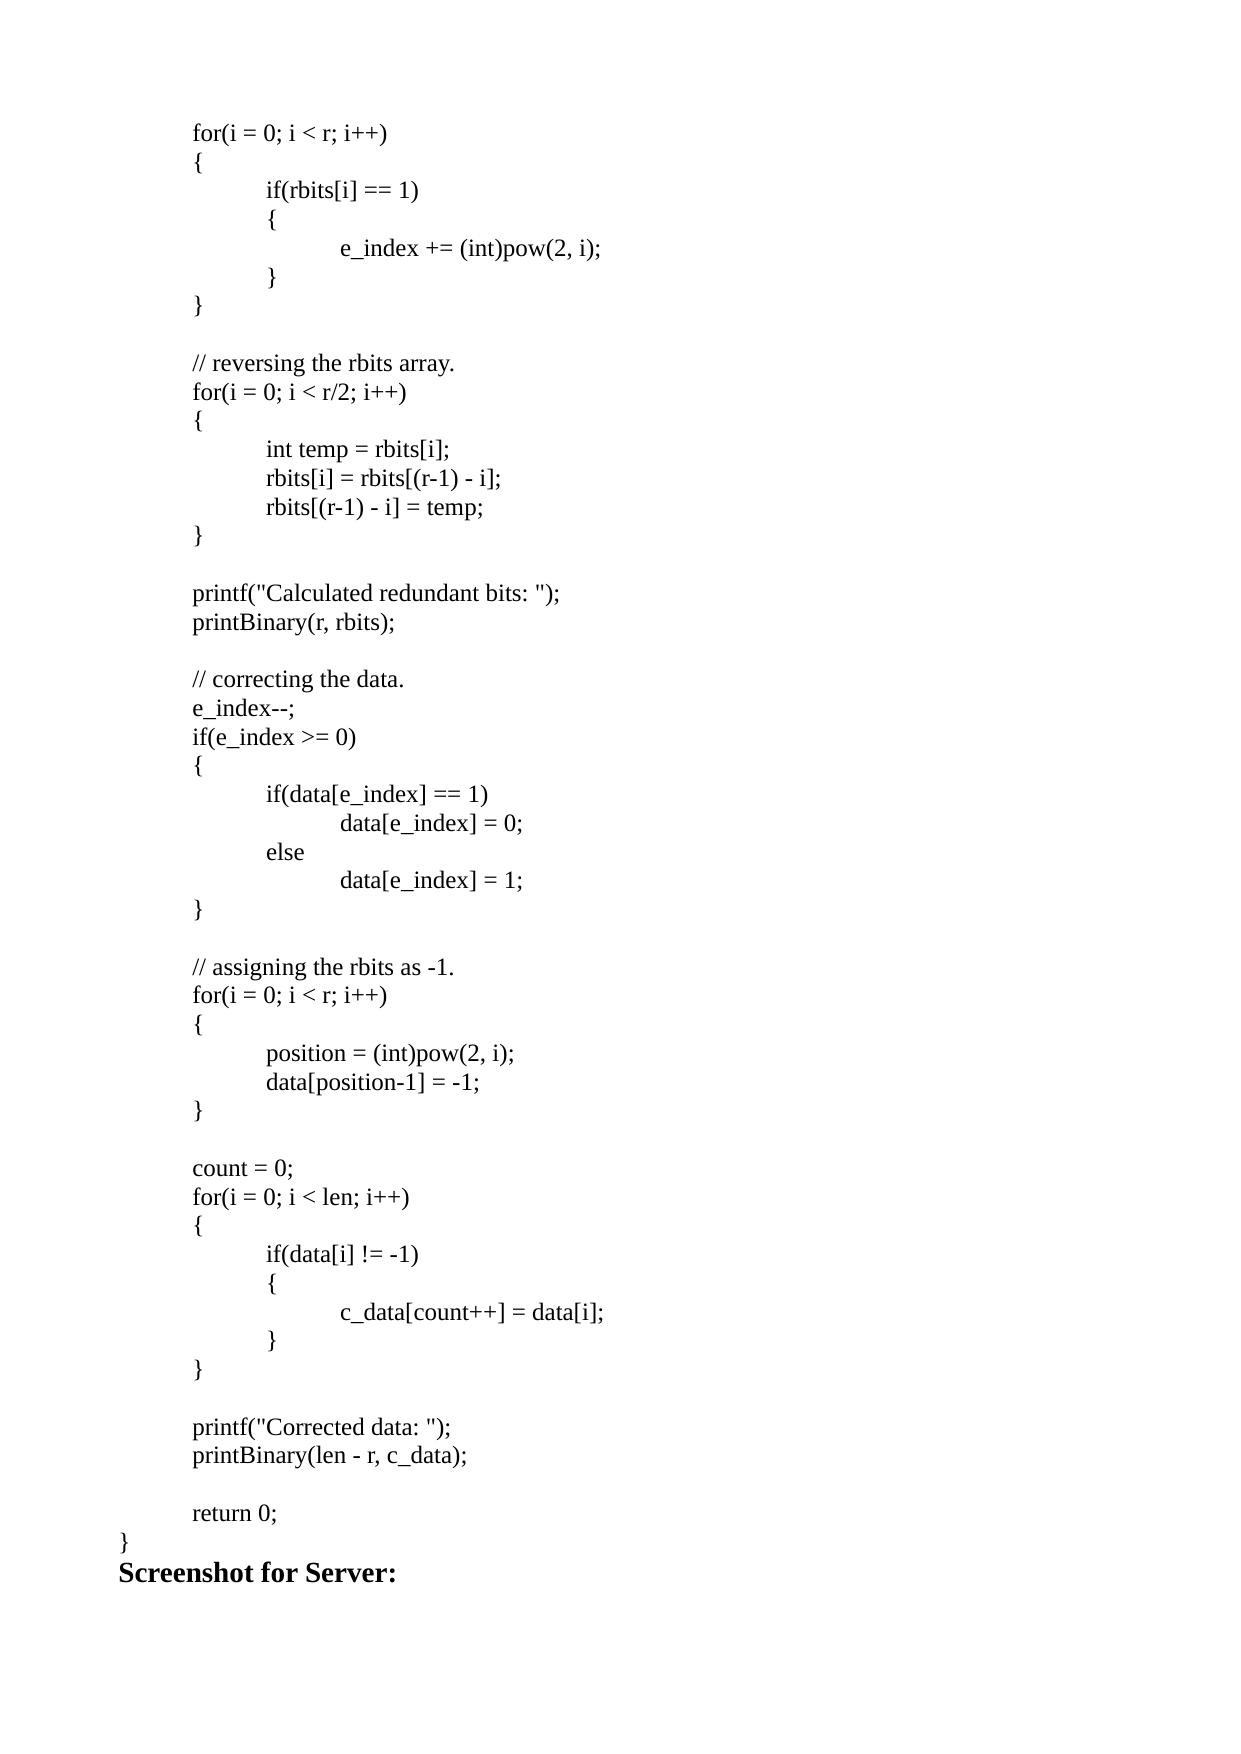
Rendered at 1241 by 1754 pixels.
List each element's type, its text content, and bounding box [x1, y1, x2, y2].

text printBinary(len - r, c_data); [118, 1441, 1122, 1469]
text } [118, 1527, 1122, 1556]
text } [118, 291, 1122, 319]
text for(i = 0; i < r/2; i++) [118, 377, 1122, 406]
text if(e_index >= 0) [118, 722, 1122, 751]
text return 0; [118, 1498, 1122, 1527]
text } [118, 1354, 1122, 1383]
text { [118, 204, 1122, 233]
text { [118, 406, 1122, 434]
text count = 0; [118, 1153, 1122, 1182]
text // correcting the data. [118, 664, 1122, 693]
text for(i = 0; i < len; i++) [118, 1182, 1122, 1211]
text // reversing the rbits array. [118, 348, 1122, 377]
text } [118, 521, 1122, 549]
text e_index += (int)pow(2, i); [118, 233, 1122, 262]
text } [118, 894, 1122, 923]
text { [118, 147, 1122, 176]
text data[e_index] = 1; [118, 866, 1122, 894]
text position = (int)pow(2, i); [118, 1038, 1122, 1067]
text data[position-1] = -1; [118, 1067, 1122, 1096]
text { [118, 1268, 1122, 1297]
text Screenshot for Server: [118, 1556, 1122, 1589]
text int temp = rbits[i]; [118, 434, 1122, 463]
text printf("Calculated redundant bits: "); [118, 578, 1122, 607]
text e_index--; [118, 693, 1122, 722]
text if(rbits[i] == 1) [118, 176, 1122, 204]
text rbits[i] = rbits[(r-1) - i]; [118, 463, 1122, 492]
text } [118, 1326, 1122, 1354]
text if(data[i] != -1) [118, 1239, 1122, 1268]
text // assigning the rbits as -1. [118, 952, 1122, 981]
text printBinary(r, rbits); [118, 607, 1122, 636]
text { [118, 1211, 1122, 1239]
text for(i = 0; i < r; i++) [118, 981, 1122, 1009]
text else [118, 837, 1122, 866]
text c_data[count++] = data[i]; [118, 1297, 1122, 1326]
text for(i = 0; i < r; i++) [118, 118, 1122, 147]
text { [118, 751, 1122, 779]
text rbits[(r-1) - i] = temp; [118, 492, 1122, 521]
text } [118, 1096, 1122, 1124]
text { [118, 1009, 1122, 1038]
text printf("Corrected data: "); [118, 1412, 1122, 1441]
text if(data[e_index] == 1) [118, 779, 1122, 808]
text } [118, 262, 1122, 291]
text data[e_index] = 0; [118, 808, 1122, 837]
